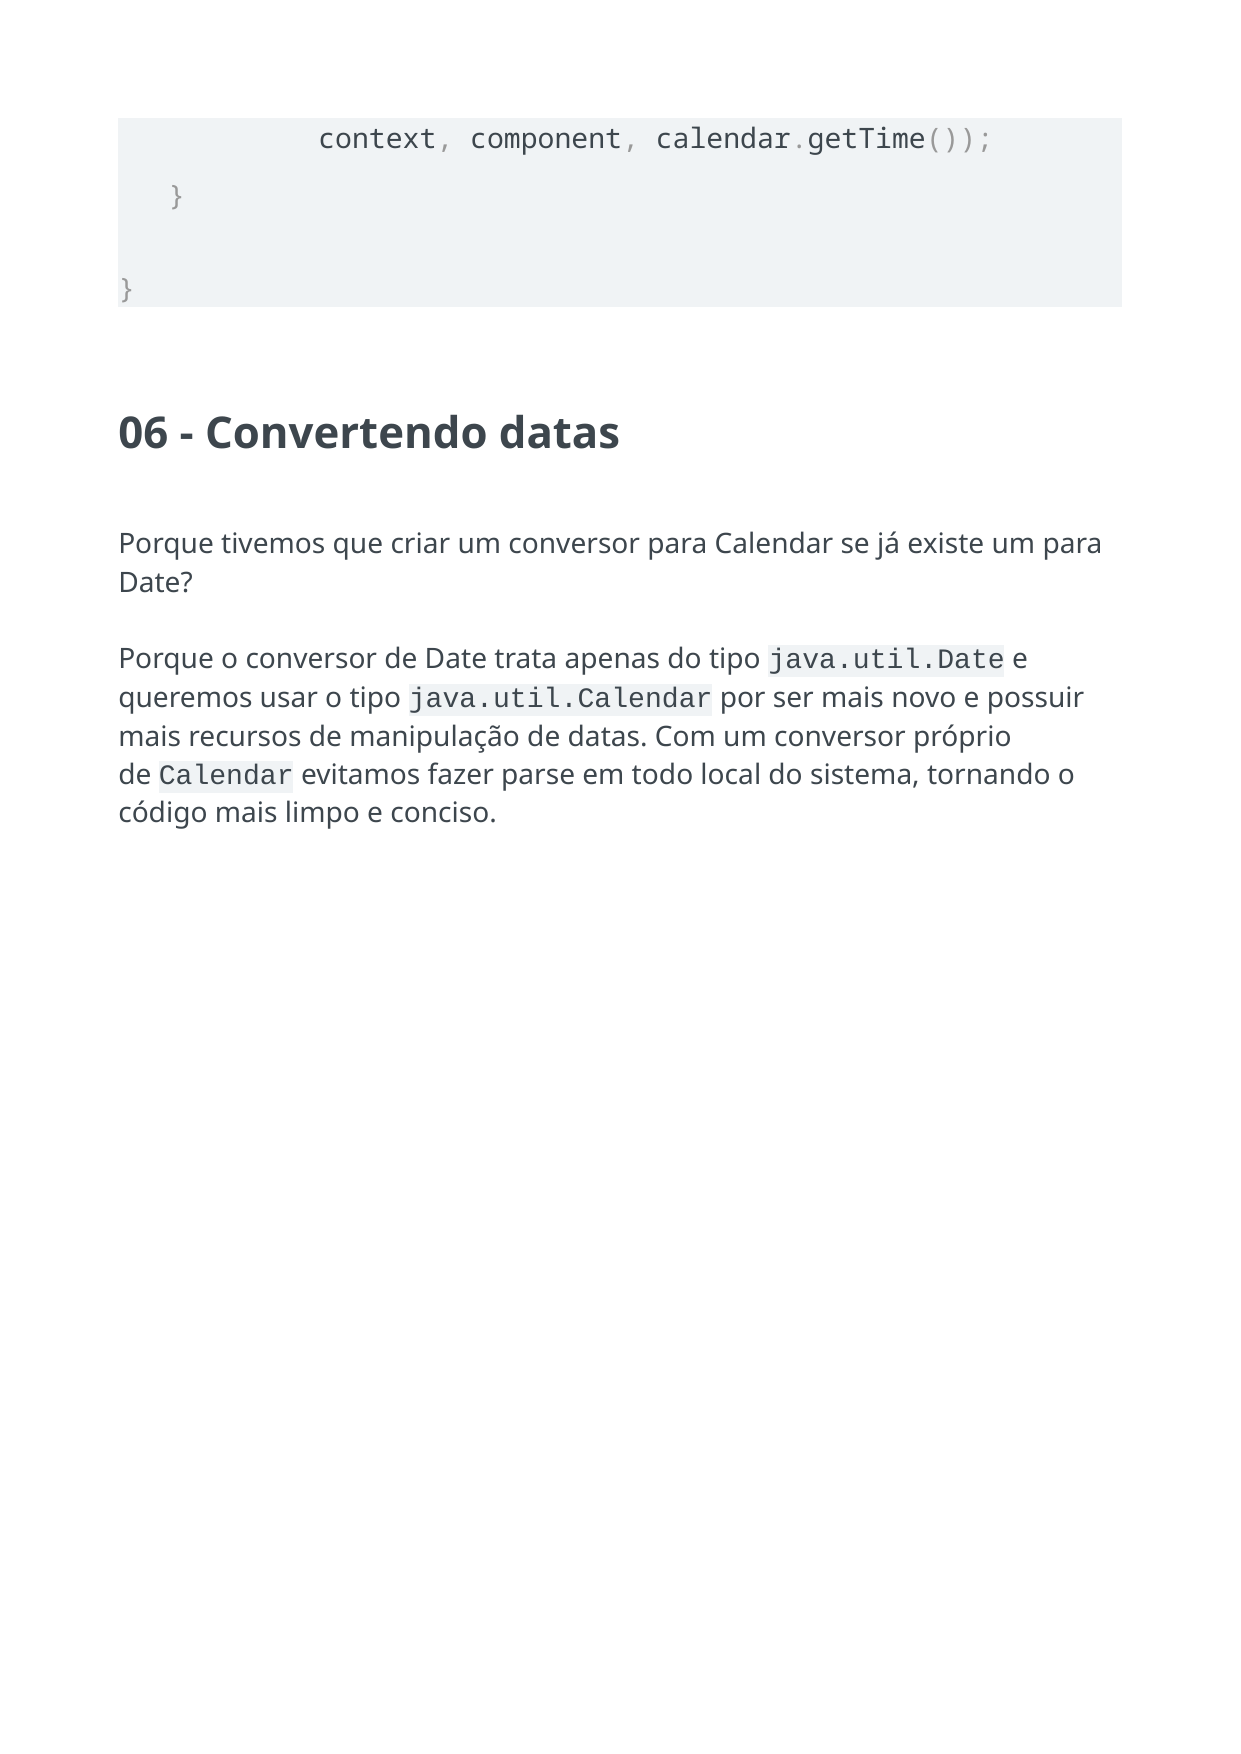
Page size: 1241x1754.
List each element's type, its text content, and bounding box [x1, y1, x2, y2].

text context, component, calendar.getTime()); [118, 118, 1122, 156]
text Porque o conversor de Date trata apenas do tipo java.util.Date e queremos usar o tipo java.util.Calendar por ser mais novo e possuir mais recursos de manipulação de datas. Com um conversor próprio de Calendar evitamos fazer parse em todo local do sistema, tornando o código mais limpo e conciso. [118, 639, 1122, 831]
text } [118, 268, 1122, 307]
subtitle 06 - Convertendo datas [118, 401, 1122, 461]
text } [118, 176, 1122, 214]
text Porque tivemos que criar um conversor para Calendar se já existe um para Date? [118, 524, 1122, 600]
